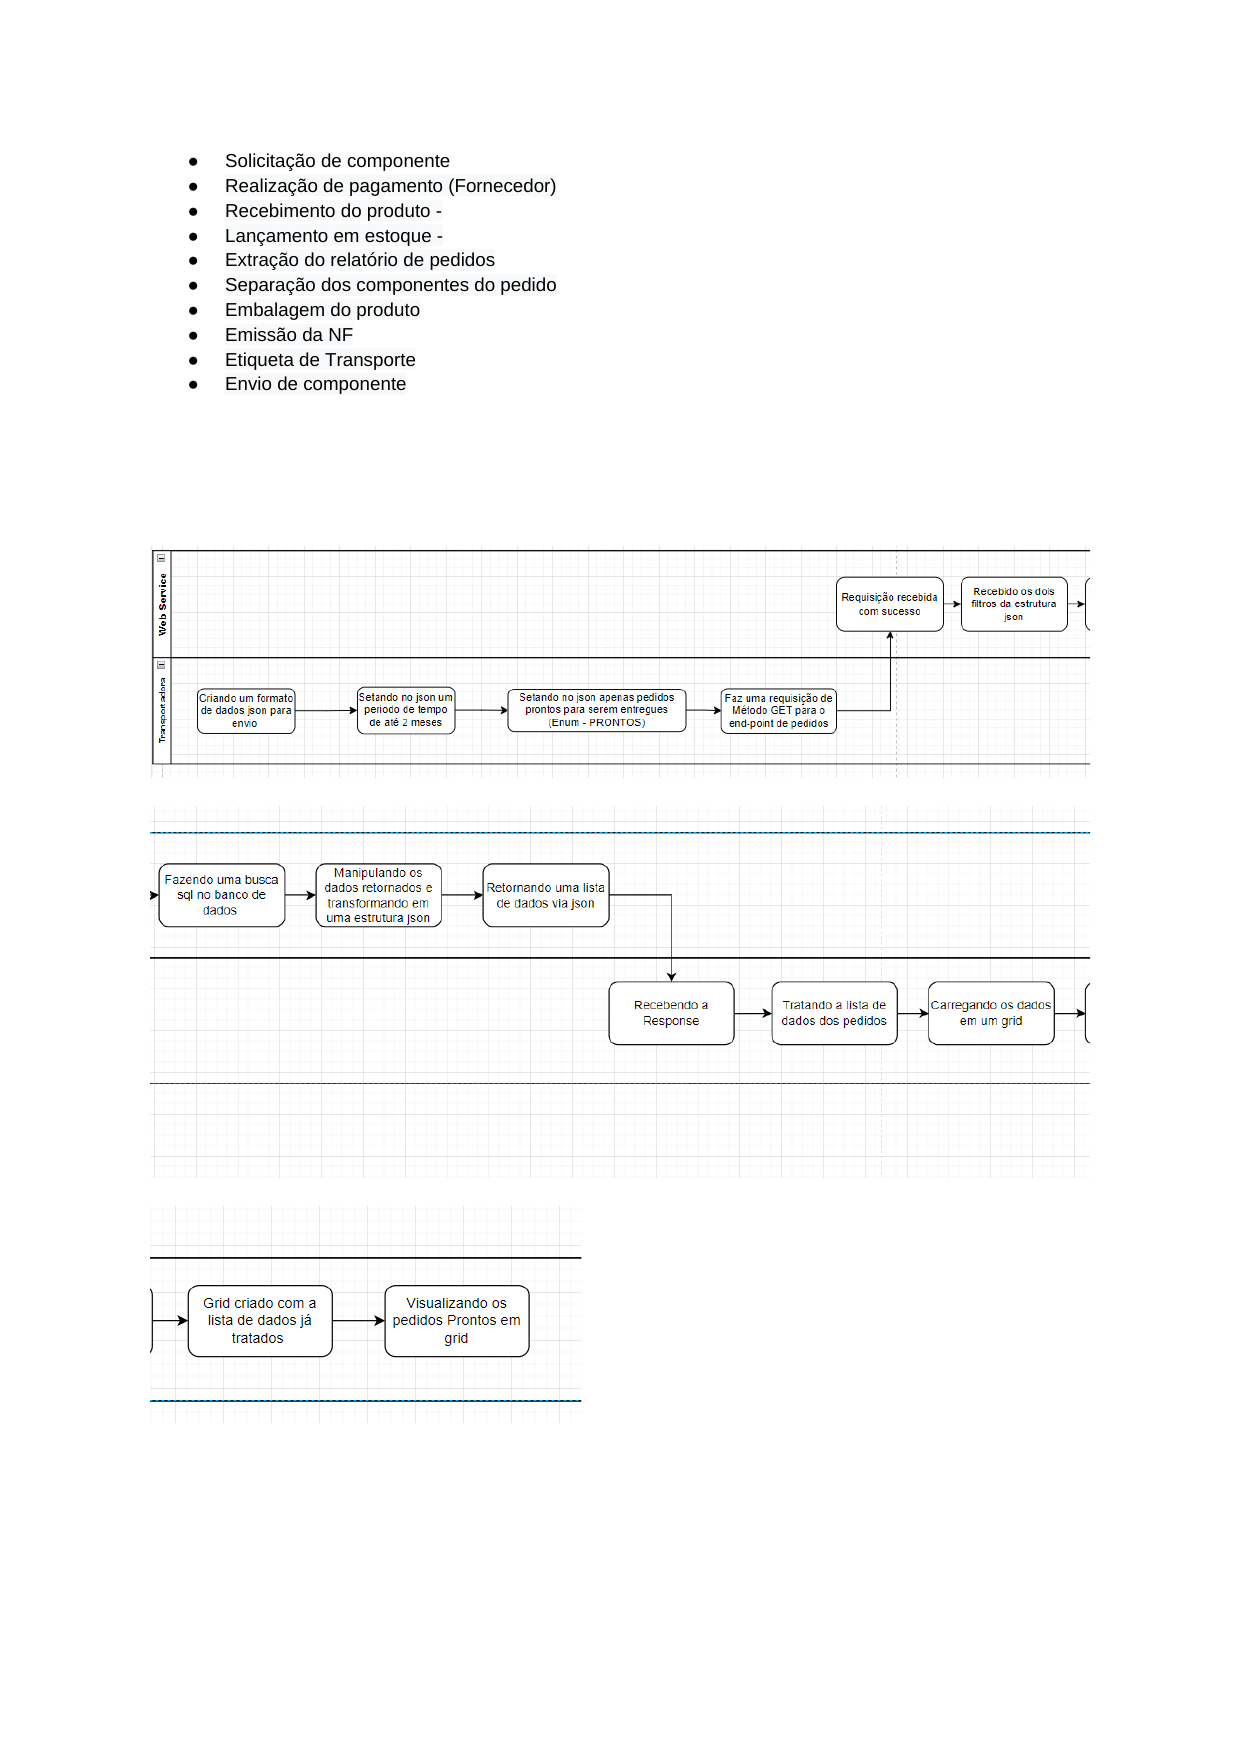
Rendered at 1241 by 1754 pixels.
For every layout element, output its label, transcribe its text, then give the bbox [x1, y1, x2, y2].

list Etiqueta de Transporte [187, 348, 1090, 370]
list Emissão da NF [187, 323, 1090, 345]
list Recebimento do produto - [187, 199, 1090, 221]
list Realização de pagamento (Fornecedor) [187, 175, 1090, 196]
picture [150, 1206, 582, 1423]
picture [150, 546, 1091, 778]
list Solicitação de componente [187, 150, 1090, 172]
list Embalagem do produto [187, 299, 1090, 320]
list Separação dos componentes do pedido [187, 274, 1090, 296]
list Lançamento em estoque - [187, 224, 1090, 246]
list Extração do relatório de pedidos [187, 249, 1090, 271]
picture [150, 806, 1091, 1178]
list Envio de componente [187, 373, 1090, 395]
